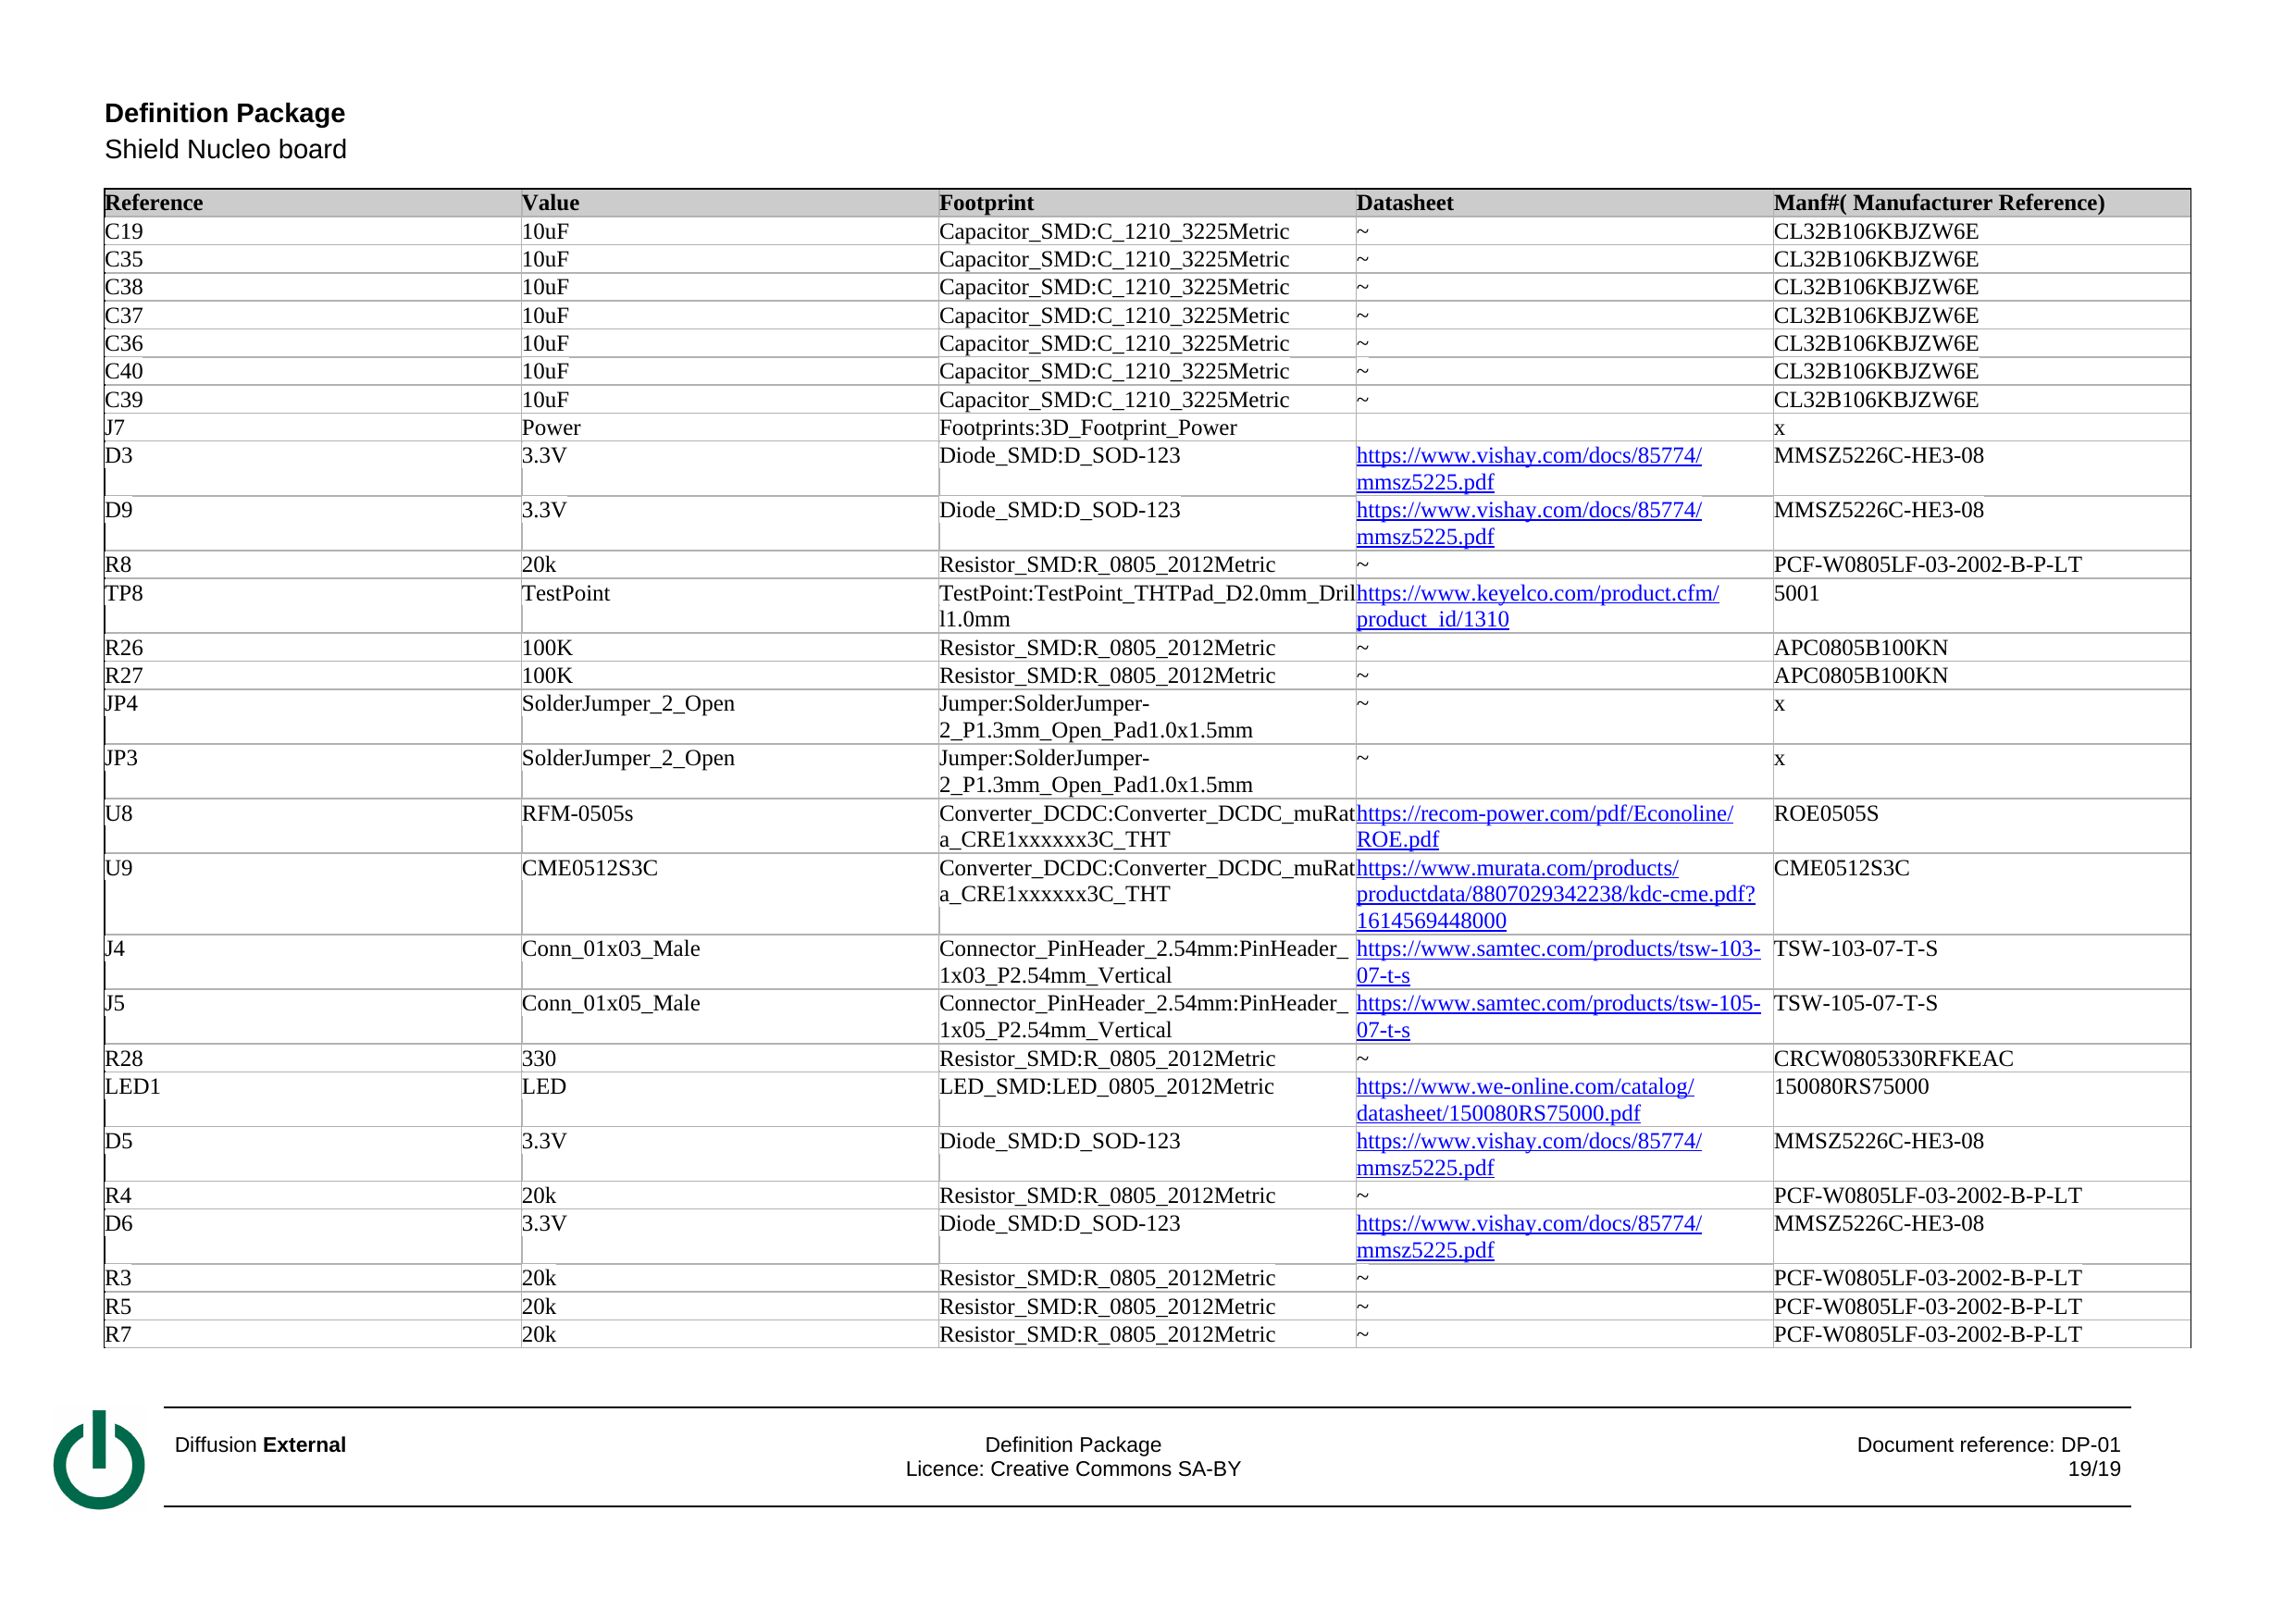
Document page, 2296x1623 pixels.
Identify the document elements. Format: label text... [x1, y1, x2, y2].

table_cell CL32B106KBJZW6E [1980, 274, 2191, 300]
picture [51, 1406, 56, 1512]
table_cell TP8 [105, 579, 521, 632]
table_cell CL32B106KBJZW6E [1980, 358, 2191, 384]
table_cell ~ [1369, 1045, 1773, 1071]
table_cell PCF-W0805LF-03-2002-B-P-LT [2082, 1265, 2191, 1291]
table_cell TestPoint:TestPoint_THTPad_D2.0mm_Drill1.0mm [940, 605, 1356, 632]
table_cell APC0805B100KN [1949, 634, 2191, 661]
table_cell https://www.we-online.com/catalog/datasheet/150080RS75000.pdf [1641, 1072, 1773, 1125]
table_cell Footprints:3D_Footprint_Power [1237, 414, 1356, 440]
table_cell ~ [1369, 662, 1773, 688]
table_cell CL32B106KBJZW6E [1980, 302, 2191, 328]
table_cell 20k [556, 1293, 938, 1319]
table_cell D6 [105, 1209, 521, 1263]
table_cell ~ [1369, 634, 1773, 661]
table_cell Resistor_SMD:R_0805_2012Metric [1275, 1182, 1356, 1208]
table_cell ~ [1369, 1265, 1773, 1291]
table_cell CL32B106KBJZW6E [1980, 217, 2191, 244]
table_cell https://www.keyelco.com/product.cfm/product_id/1310 [1357, 579, 1773, 632]
table_cell https://www.murata.com/products/productdata/8807029342238/kdc-cme.pdf?1614569448000 [1507, 854, 1773, 934]
table_cell https://www.vishay.com/docs/85774/mmsz5225.pdf [1357, 1209, 1773, 1263]
table_cell C35 [143, 245, 521, 272]
table_cell Resistor_SMD:R_0805_2012Metric [1275, 662, 1356, 688]
table_cell LED1 [105, 1072, 521, 1125]
table_cell CME0512S3C [523, 854, 938, 934]
table_cell SolderJumper_2_Open [523, 690, 938, 743]
table_cell MMSZ5226C-HE3-08 [1774, 1127, 2191, 1181]
table_cell Conn_01x05_Male [523, 990, 938, 1043]
table_cell PCF-W0805LF-03-2002-B-P-LT [2082, 1182, 2191, 1208]
table_cell TSW-105-07-T-S [1774, 990, 2191, 1043]
table_cell Power [581, 414, 938, 440]
table_cell CL32B106KBJZW6E [1980, 245, 2191, 272]
table_cell 3.3V [523, 441, 938, 495]
table_cell D5 [105, 1127, 521, 1181]
table_cell [1357, 414, 1773, 440]
table_cell x [1785, 414, 2191, 440]
table_cell CL32B106KBJZW6E [1980, 329, 2191, 356]
table_header Footprint [940, 190, 1356, 216]
table_cell 10uF [569, 386, 938, 413]
table_cell ~ [1369, 386, 1773, 413]
table_cell R5 [131, 1293, 521, 1319]
table_cell C40 [143, 358, 521, 384]
table_cell https://recom-power.com/pdf/Econoline/ROE.pdf [1357, 799, 1773, 852]
table_cell ~ [1357, 745, 1773, 798]
table_cell D3 [105, 441, 521, 495]
table_cell RFM-0505s [523, 799, 938, 852]
table_cell 20k [556, 1182, 938, 1208]
table_cell U9 [105, 854, 521, 934]
table_cell Converter_DCDC:Converter_DCDC_muRata_CRE1xxxxxx3C_THT [940, 854, 1356, 934]
table_cell 10uF [569, 358, 938, 384]
table_cell Resistor_SMD:R_0805_2012Metric [1275, 1045, 1356, 1071]
table_cell ~ [1357, 690, 1773, 743]
table_cell ~ [1369, 217, 1773, 244]
table_cell x [1774, 745, 2191, 798]
table_cell R28 [143, 1045, 521, 1071]
table_cell Resistor_SMD:R_0805_2012Metric [1275, 634, 1356, 661]
table_cell C39 [143, 386, 521, 413]
table_cell U8 [105, 799, 521, 852]
table_cell 10uF [569, 274, 938, 300]
table_cell CRCW0805330RFKEAC [2014, 1045, 2191, 1071]
table_cell J4 [105, 935, 521, 988]
table_cell MMSZ5226C-HE3-08 [1774, 497, 2191, 550]
table_cell 3.3V [523, 497, 938, 550]
table_cell https://www.samtec.com/products/tsw-103-07-t-s [1410, 935, 1773, 988]
table_cell R3 [131, 1265, 521, 1291]
table_cell Conn_01x03_Male [523, 935, 938, 988]
table_cell JP3 [105, 745, 521, 798]
table_cell 100K [573, 662, 938, 688]
table_cell https://www.vishay.com/docs/85774/mmsz5225.pdf [1495, 1127, 1773, 1181]
table_cell D9 [105, 497, 521, 550]
table_cell ~ [1369, 329, 1773, 356]
table_cell Capacitor_SMD:C_1210_3225Metric [1290, 217, 1356, 244]
table_cell ~ [1369, 1182, 1773, 1208]
table_cell R26 [143, 634, 521, 661]
table_header Manf#( Manufacturer Reference) [1774, 190, 2191, 216]
table_header Reference [105, 190, 521, 216]
table_cell https://www.vishay.com/docs/85774/mmsz5225.pdf [1495, 497, 1773, 550]
table_cell 10uF [569, 217, 938, 244]
table_cell CME0512S3C [1774, 854, 2191, 934]
table_cell ~ [1369, 302, 1773, 328]
table_cell Jumper:SolderJumper-2_P1.3mm_Open_Pad1.0x1.5mm [1149, 690, 1356, 743]
table_cell SolderJumper_2_Open [523, 745, 938, 798]
table_cell Capacitor_SMD:C_1210_3225Metric [1290, 274, 1356, 300]
table_cell J5 [105, 990, 521, 1043]
table_cell https://www.samtec.com/products/tsw-105-07-t-s [1410, 990, 1773, 1043]
table_cell 10uF [569, 302, 938, 328]
table_cell Diode_SMD:D_SOD-123 [940, 441, 1356, 495]
table_cell 20k [556, 551, 938, 577]
table_cell Capacitor_SMD:C_1210_3225Metric [1290, 245, 1356, 272]
table_cell LED_SMD:LED_0805_2012Metric [940, 1072, 1356, 1125]
table_cell ~ [1369, 1320, 1773, 1347]
table_cell C38 [143, 274, 521, 300]
table_cell Capacitor_SMD:C_1210_3225Metric [1290, 358, 1356, 384]
table_cell ~ [1369, 358, 1773, 384]
table_cell R4 [131, 1182, 521, 1208]
table_cell 150080RS75000 [1774, 1072, 2191, 1125]
table_cell 3.3V [523, 1127, 938, 1181]
table_cell MMSZ5226C-HE3-08 [1774, 441, 2191, 495]
table_cell TestPoint [523, 579, 938, 632]
table_cell Resistor_SMD:R_0805_2012Metric [1275, 1293, 1356, 1319]
table_cell J7 [125, 414, 521, 440]
table_cell 100K [573, 634, 938, 661]
table_cell JP4 [105, 690, 521, 743]
table_cell https://www.vishay.com/docs/85774/mmsz5225.pdf [1357, 441, 1773, 495]
table_cell Capacitor_SMD:C_1210_3225Metric [1290, 302, 1356, 328]
table_cell ~ [1369, 274, 1773, 300]
table_cell Jumper:SolderJumper-2_P1.3mm_Open_Pad1.0x1.5mm [1149, 745, 1356, 798]
table_cell 20k [556, 1265, 938, 1291]
table_cell x [1774, 690, 2191, 743]
table_header Datasheet [1357, 190, 1773, 216]
table_cell Resistor_SMD:R_0805_2012Metric [1275, 1265, 1356, 1291]
table_cell Capacitor_SMD:C_1210_3225Metric [1290, 329, 1356, 356]
table_cell 3.3V [523, 1209, 938, 1263]
table_cell Diode_SMD:D_SOD-123 [940, 1127, 1356, 1181]
table_cell Connector_PinHeader_2.54mm:PinHeader_1x05_P2.54mm_Vertical [1173, 990, 1356, 1043]
table_cell R27 [143, 662, 521, 688]
table_header Value [523, 190, 938, 216]
table_cell PCF-W0805LF-03-2002-B-P-LT [2082, 1293, 2191, 1319]
table_cell LED [523, 1072, 938, 1125]
table_cell PCF-W0805LF-03-2002-B-P-LT [2082, 1320, 2191, 1347]
table_cell ~ [1369, 1293, 1773, 1319]
table_cell ROE0505S [1774, 799, 2191, 852]
table_cell C19 [143, 217, 521, 244]
table_cell R7 [131, 1320, 521, 1347]
table_cell Connector_PinHeader_2.54mm:PinHeader_1x03_P2.54mm_Vertical [1173, 935, 1356, 988]
table_cell APC0805B100KN [1949, 662, 2191, 688]
table_cell Diode_SMD:D_SOD-123 [940, 1209, 1356, 1263]
table_cell C36 [143, 329, 521, 356]
table_cell ~ [1369, 551, 1773, 577]
table_cell 10uF [569, 329, 938, 356]
table_cell 20k [556, 1320, 938, 1347]
table_cell 330 [556, 1045, 938, 1071]
table_cell Resistor_SMD:R_0805_2012Metric [1275, 1320, 1356, 1347]
table_cell ~ [1369, 245, 1773, 272]
table_cell PCF-W0805LF-03-2002-B-P-LT [2082, 551, 2191, 577]
table_cell 5001 [1774, 579, 2191, 632]
table_cell Converter_DCDC:Converter_DCDC_muRata_CRE1xxxxxx3C_THT [940, 799, 1356, 852]
table_cell Capacitor_SMD:C_1210_3225Metric [1290, 386, 1356, 413]
table_cell 10uF [569, 245, 938, 272]
table_cell R8 [131, 551, 521, 577]
table_cell TSW-103-07-T-S [1774, 935, 2191, 988]
table_cell MMSZ5226C-HE3-08 [1774, 1209, 2191, 1263]
table_cell CL32B106KBJZW6E [1980, 386, 2191, 413]
table_cell C37 [143, 302, 521, 328]
table_cell Diode_SMD:D_SOD-123 [940, 497, 1356, 550]
table_cell Resistor_SMD:R_0805_2012Metric [1275, 551, 1356, 577]
